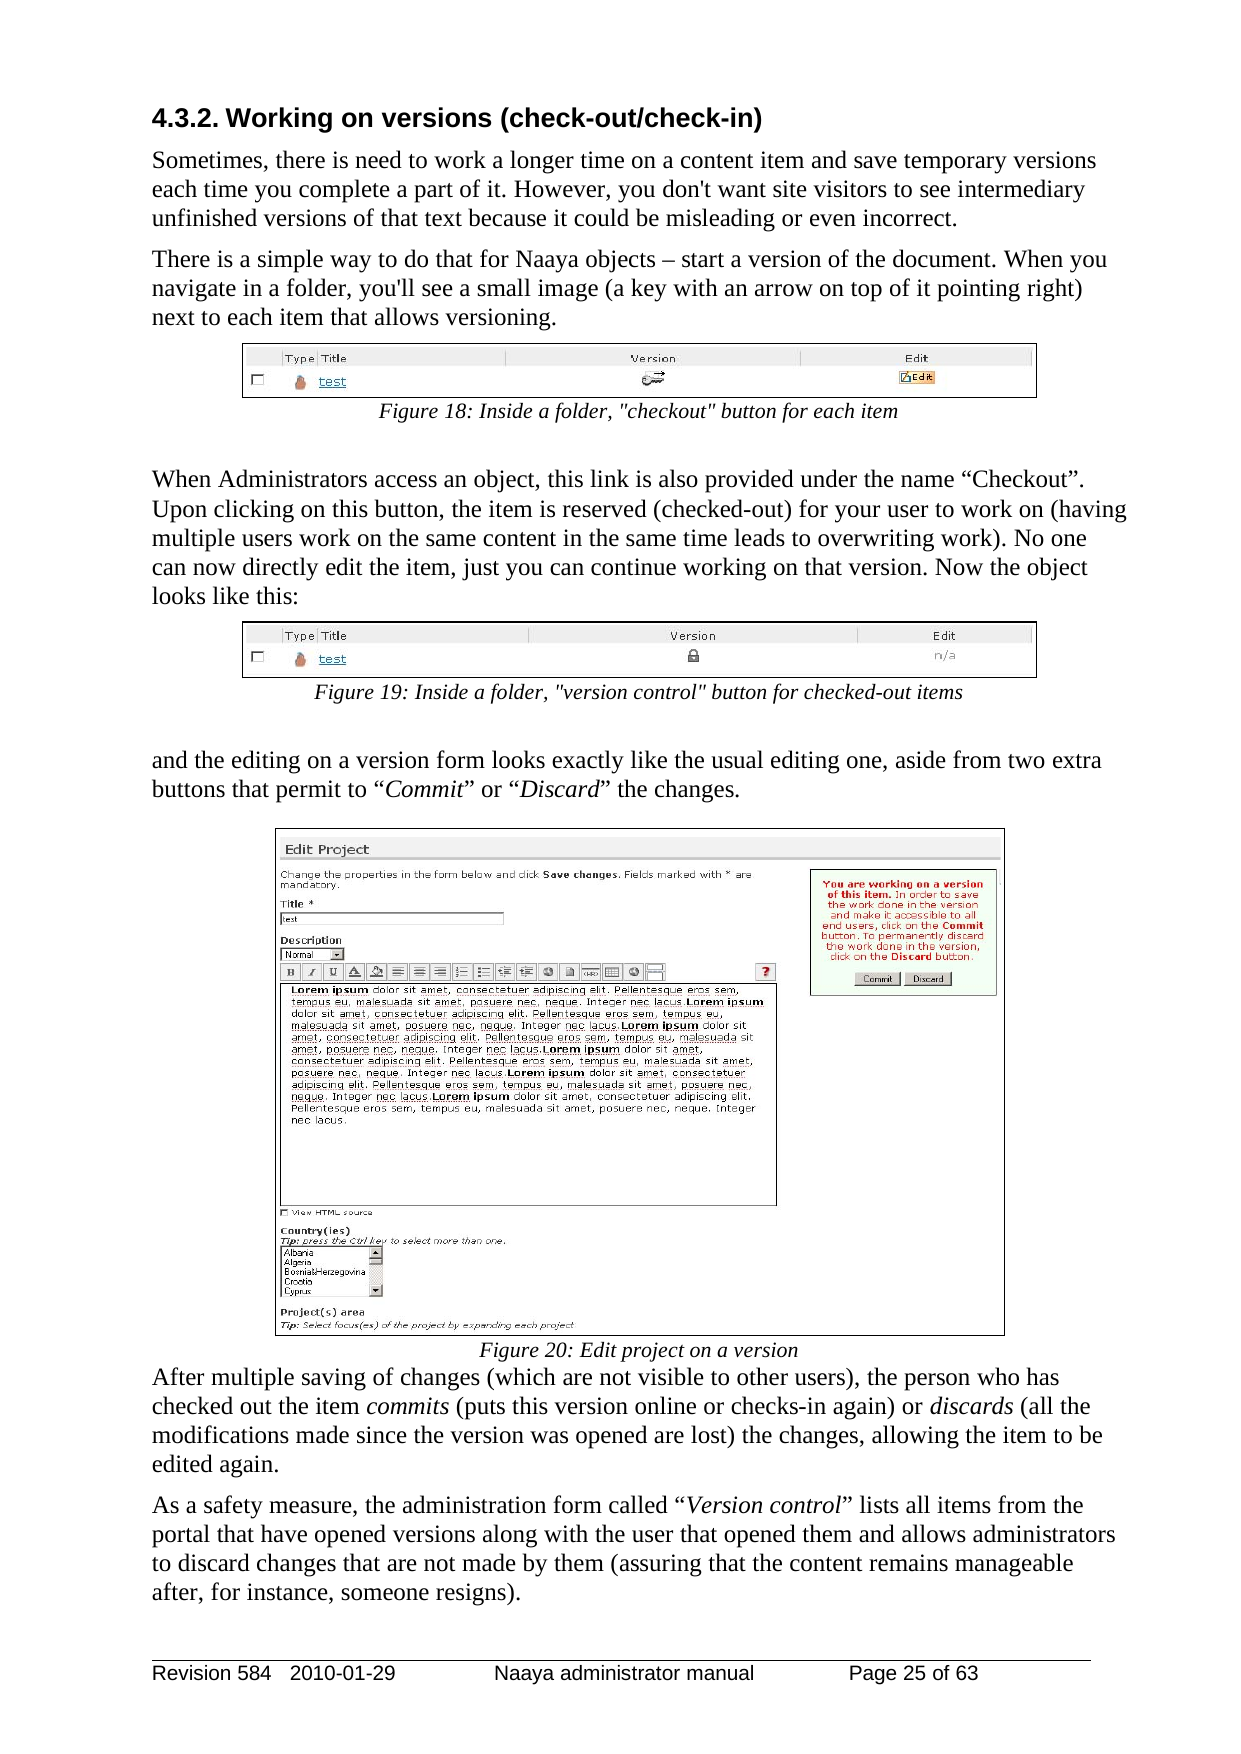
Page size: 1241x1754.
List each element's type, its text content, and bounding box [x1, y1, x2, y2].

text Figure 19: Inside a folder, "version control" button for checked-out items [242, 678, 1037, 704]
text [243, 344, 1036, 397]
text After multiple saving of changes (which are not visible to other users), the person who has checked out the item commits (puts this version online or checks-in again) or discards (all the modifications made since the version was opened are lost) the changes, allowing the item to be edited again. [152, 815, 1128, 1478]
text and the editing on a version form looks exactly like the usual editing one, aside from two extra buttons that permit to “Commit” or “Discard” the changes. [152, 745, 1128, 803]
picture [246, 625, 1034, 675]
text Figure 18: Inside a folder, "checkout" button for each item [242, 398, 1037, 423]
text There is a simple way to do that for Naaya objects – start a version of the document. When you navigate in a folder, you'll see a small image (a key with an arrow on top of it pointing right) next to each item that allows versioning. [152, 244, 1128, 331]
picture [246, 347, 1034, 394]
picture [279, 831, 1001, 1333]
text Figure 20: Edit project on a version [275, 1336, 1004, 1362]
text [276, 829, 1004, 1335]
text When Administrators access an object, this link is also provided under the name “Checkout”. Upon clicking on this button, the item is reserved (checked-out) for your user to work on (having multiple users work on the same content in the same time leads to overwriting work). No one can now directly edit the item, just you can continue working on that version. Now the object looks like this: [152, 464, 1128, 610]
subtitle Working on versions (check-out/check-in) [152, 102, 1128, 133]
text [243, 623, 1036, 677]
text As a safety measure, the administration form called “Version control” lists all items from the portal that have opened versions along with the user that opened them and allows administrators to discard changes that are not made by them (assuring that the content remains manageable after, for instance, someone resigns). [152, 1490, 1128, 1606]
text Sometimes, there is need to work a longer time on a content item and save temporary versions each time you complete a part of it. However, you don't want site visitors to see intermediary unfinished versions of that text because it could be misleading or even incorrect. [152, 145, 1128, 232]
